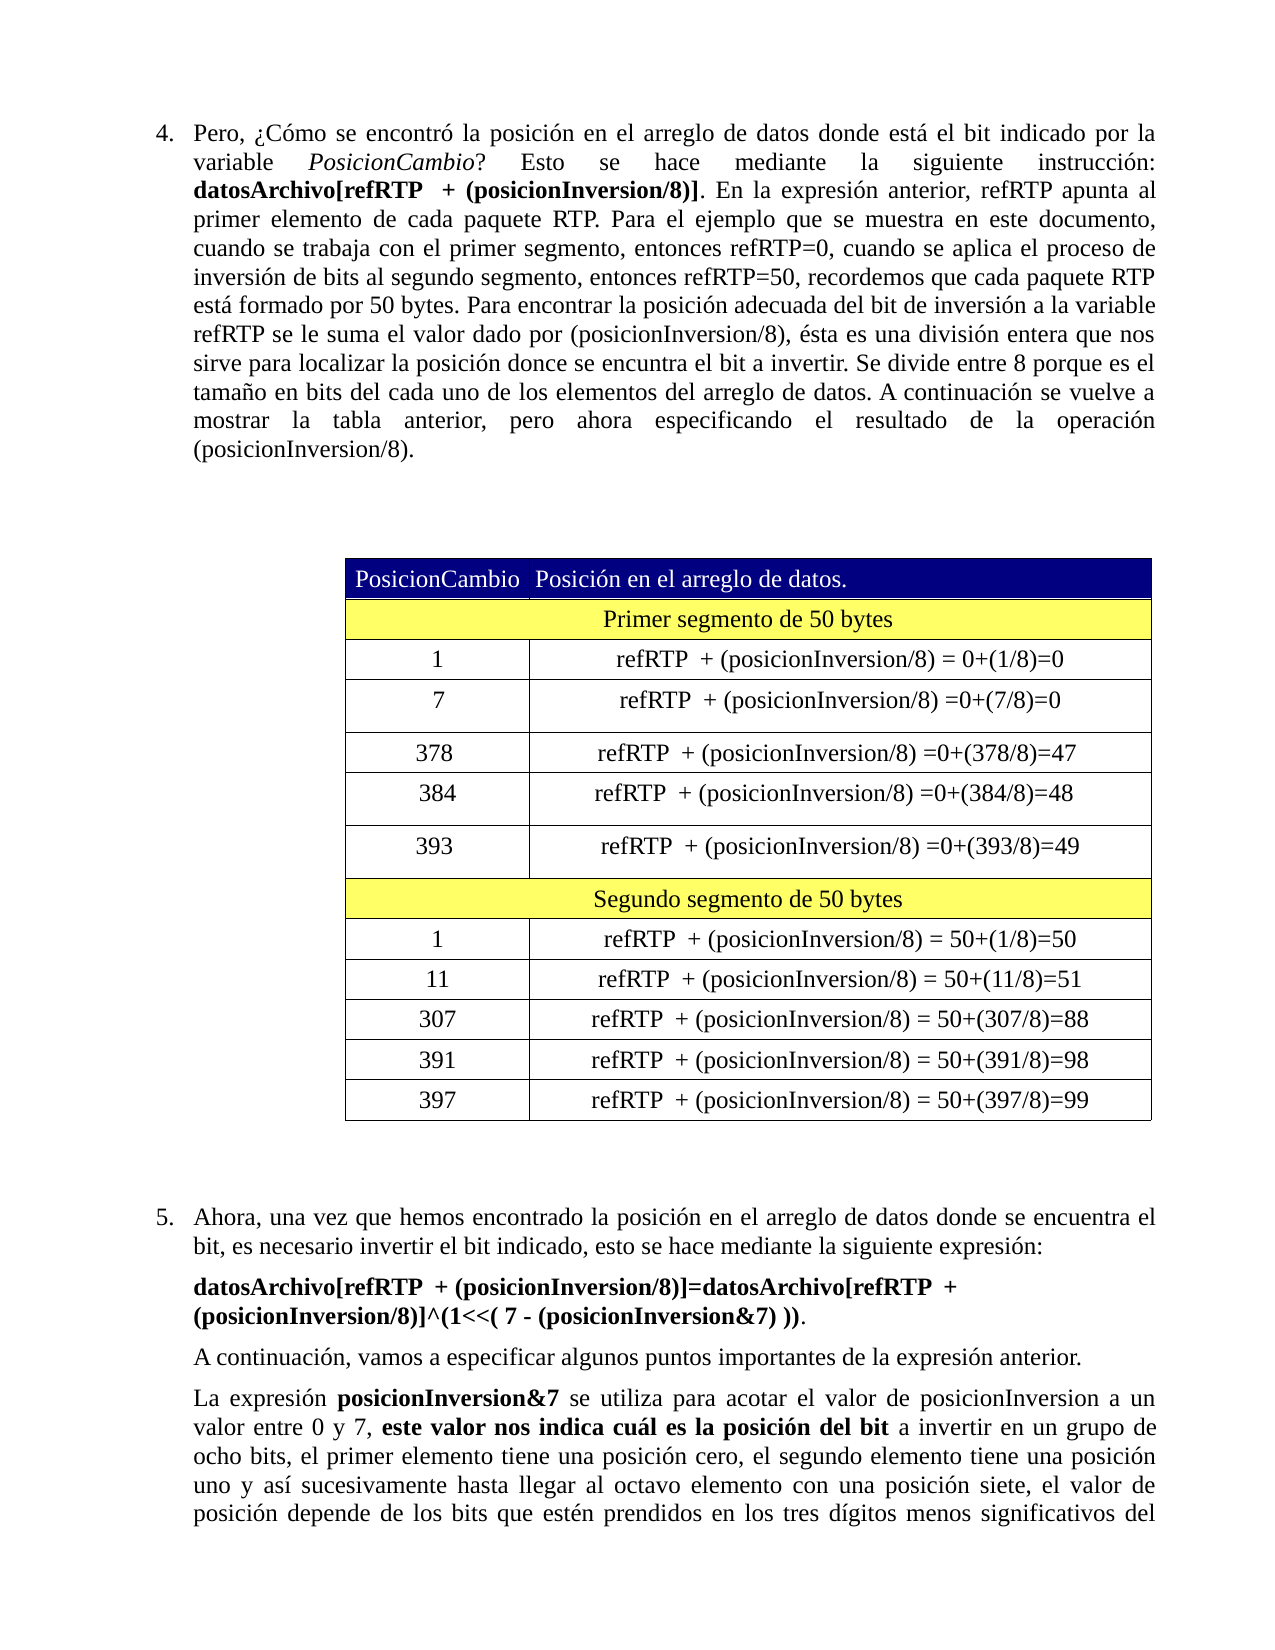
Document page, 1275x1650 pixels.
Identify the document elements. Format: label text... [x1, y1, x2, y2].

table_cell 397 [346, 1080, 529, 1120]
table_cell 384 [346, 773, 529, 825]
table_cell 307 [346, 1000, 529, 1039]
table_cell refRTP + (posicionInversion/8) = 50+(397/8)=99 [530, 1080, 1151, 1120]
list Pero, ¿Cómo se encontró la posición en el arreglo de datos donde está el bit indicado por la variable PosicionCambio? Esto se hace mediante la siguiente instrucción: datosArchivo[refRTP + (posicionInversion/8)]. En la expresión anterior, refRTP apunta al primer elemento de cada paquete RTP. Para el ejemplo que se muestra en este documento, cuando se trabaja con el primer segmento, entonces refRTP=0, cuando se aplica el proceso de inversión de bits al segundo segmento, entonces refRTP=50, recordemos que cada paquete RTP está formado por 50 bytes. Para encontrar la posición adecuada del bit de inversión a la variable refRTP se le suma el valor dado por (posicionInversion/8), ésta es una división entera que nos sirve para localizar la posición donce se encuntra el bit a invertir. Se divide entre 8 porque es el tamaño en bits del cada uno de los elementos del arreglo de datos. A continuación se vuelve a mostrar la tabla anterior, pero ahora especificando el resultado de la operación (posicionInversion/8). [156, 118, 1157, 463]
table_cell Primer segmento de 50 bytes [346, 600, 1151, 639]
table_cell refRTP + (posicionInversion/8) = 50+(11/8)=51 [530, 960, 1151, 999]
table_cell 7 [346, 680, 529, 732]
list Ahora, una vez que hemos encontrado la posición en el arreglo de datos donde se encuentra el bit, es necesario invertir el bit indicado, esto se hace mediante la siguiente expresión: [156, 1202, 1157, 1260]
list datosArchivo[refRTP + (posicionInversion/8)]=datosArchivo[refRTP + (posicionInversion/8)]^(1<<( 7 - (posicionInversion&7) )). [156, 1272, 1157, 1330]
table_cell refRTP + (posicionInversion/8) = 50+(307/8)=88 [530, 1000, 1151, 1039]
table_cell 1 [346, 919, 529, 958]
table_cell refRTP + (posicionInversion/8) =0+(393/8)=49 [530, 826, 1151, 878]
table_cell refRTP + (posicionInversion/8) =0+(384/8)=48 [530, 773, 1151, 825]
table_cell 391 [346, 1040, 529, 1079]
table_cell 11 [346, 960, 529, 999]
table_cell refRTP + (posicionInversion/8) = 50+(1/8)=50 [530, 919, 1151, 958]
table_cell refRTP + (posicionInversion/8) =0+(7/8)=0 [530, 680, 1151, 732]
table_cell 378 [346, 733, 529, 772]
table_cell 393 [346, 826, 529, 878]
table_cell refRTP + (posicionInversion/8) = 50+(391/8)=98 [530, 1040, 1151, 1079]
table_cell Segundo segmento de 50 bytes [346, 879, 1151, 918]
table_header PosicionCambio [346, 559, 529, 598]
list La expresión posicionInversion&7 se utiliza para acotar el valor de posicionInversion a un valor entre 0 y 7, este valor nos indica cuál es la posición del bit a invertir en un grupo de ocho bits, el primer elemento tiene una posición cero, el segundo elemento tiene una posición uno y así sucesivamente hasta llegar al octavo elemento con una posición siete, el valor de posición depende de los bits que estén prendidos en los tres dígitos menos significativos del [156, 1383, 1157, 1527]
table_cell refRTP + (posicionInversion/8) = 0+(1/8)=0 [530, 640, 1151, 679]
table_header Posición en el arreglo de datos. [530, 559, 1151, 598]
table_cell refRTP + (posicionInversion/8) =0+(378/8)=47 [530, 733, 1151, 772]
list A continuación, vamos a especificar algunos puntos importantes de la expresión anterior. [156, 1342, 1157, 1371]
table_cell 1 [346, 640, 529, 679]
